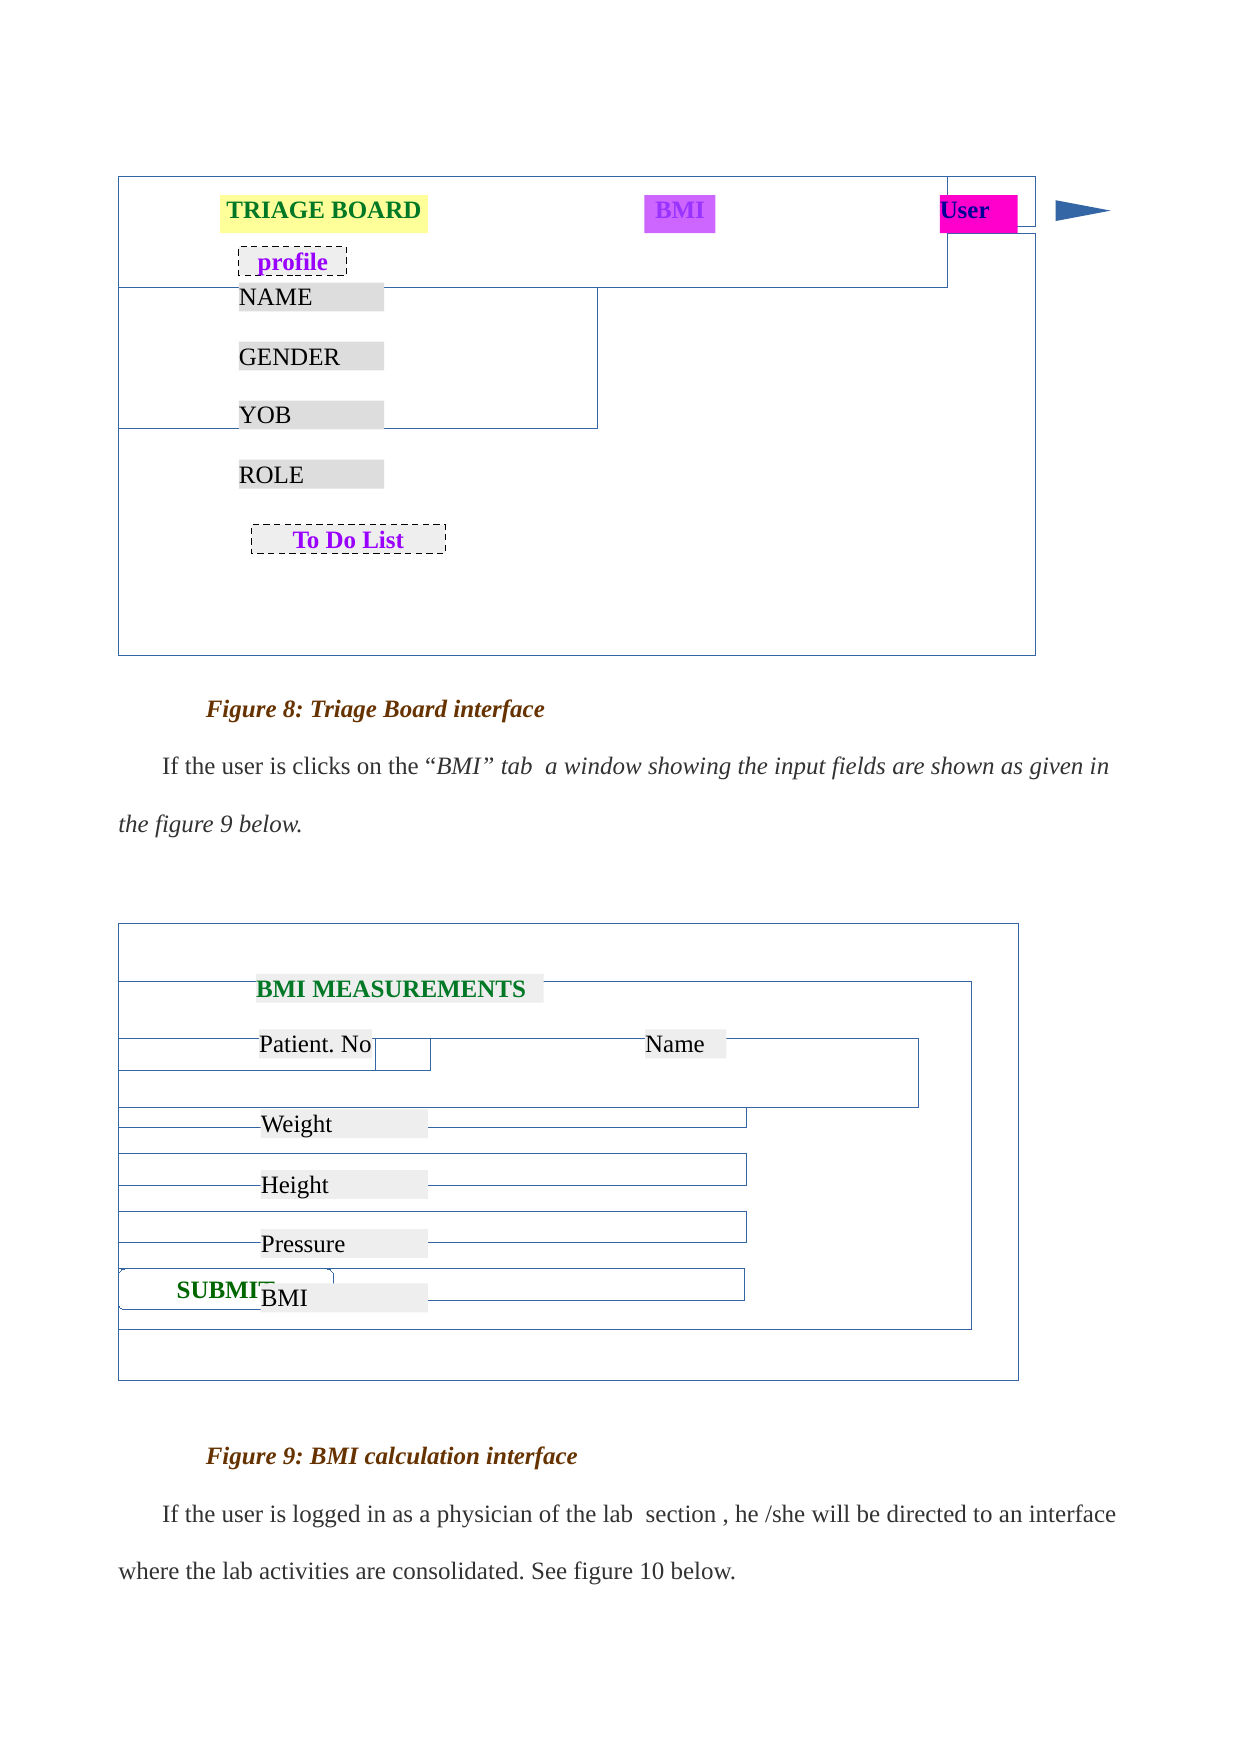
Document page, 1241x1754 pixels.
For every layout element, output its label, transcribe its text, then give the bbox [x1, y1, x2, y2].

text Figure 8: Triage Board interface [118, 694, 1122, 723]
text Figure 9: BMI calculation interface [118, 1441, 1122, 1470]
text If the user is clicks on the “BMI” tab a window showing the input fields are shown as given in the figure 9 below. [118, 751, 1122, 838]
text If the user is logged in as a physician of the lab section , he /she will be directed to an interface where the lab activities are consolidated. See figure 10 below. [118, 1499, 1122, 1585]
